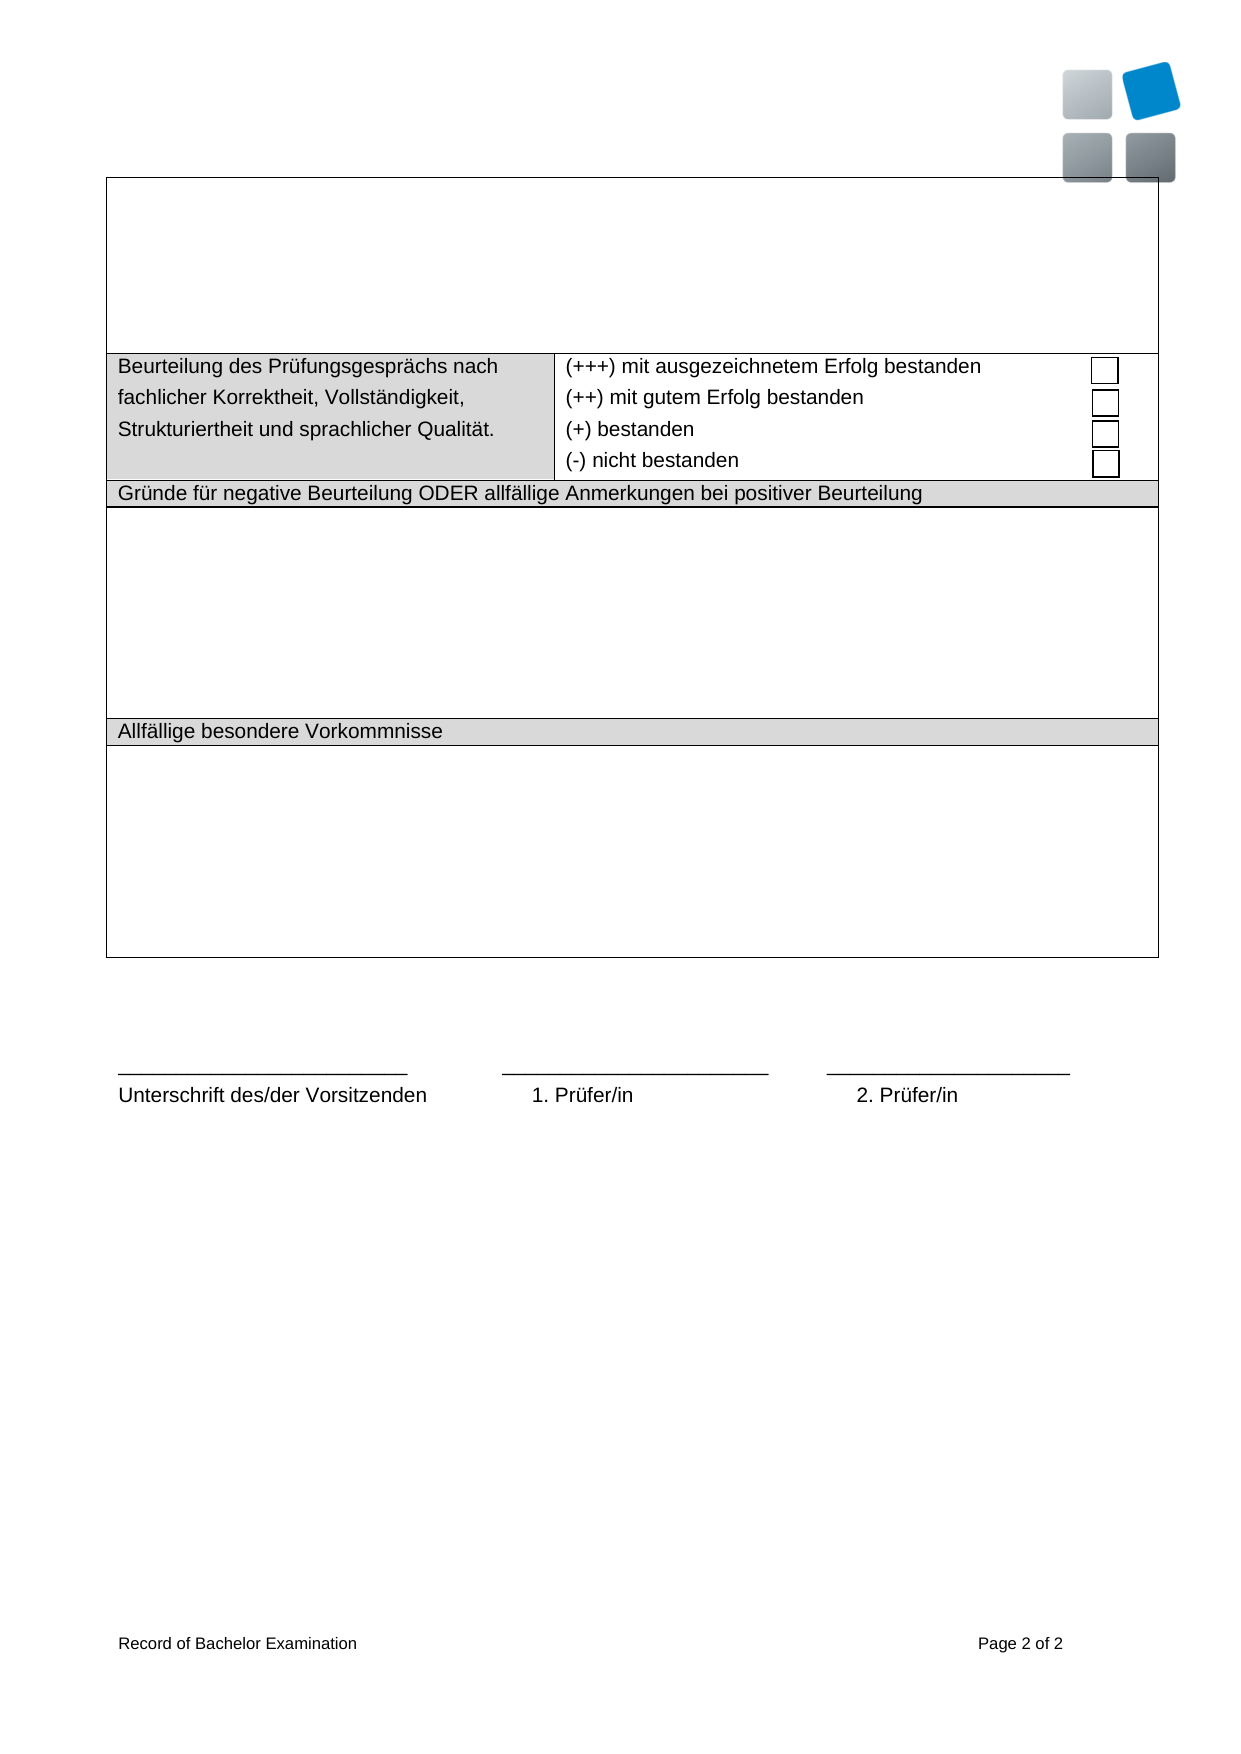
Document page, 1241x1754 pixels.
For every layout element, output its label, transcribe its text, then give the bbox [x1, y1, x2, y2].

table_cell [107, 508, 1158, 718]
text Unterschrift des/der Vorsitzenden 1. Prüfer/in 2. Prüfer/in [118, 1083, 1122, 1107]
table_cell Gründe für negative Beurteilung ODER allfällige Anmerkungen bei positiver Beurteilung [107, 481, 1158, 506]
table_cell [107, 746, 1158, 957]
text _________________________ _______________________ _____________________ [118, 1052, 1122, 1076]
table_cell (+++) mit ausgezeichnetem Erfolg bestanden (++) mit gutem Erfolg bestanden (+) bestanden (-) nicht bestanden [555, 354, 1158, 479]
picture [936, 178, 1158, 187]
table_cell Beurteilung des Prüfungsgesprächs nach fachlicher Korrektheit, Vollständigkeit, Strukturiertheit und sprachlicher Qualität. [107, 354, 554, 479]
table_cell [107, 178, 1158, 353]
picture [936, 59, 1185, 187]
table_cell Allfällige besondere Vorkommnisse [107, 719, 1158, 745]
